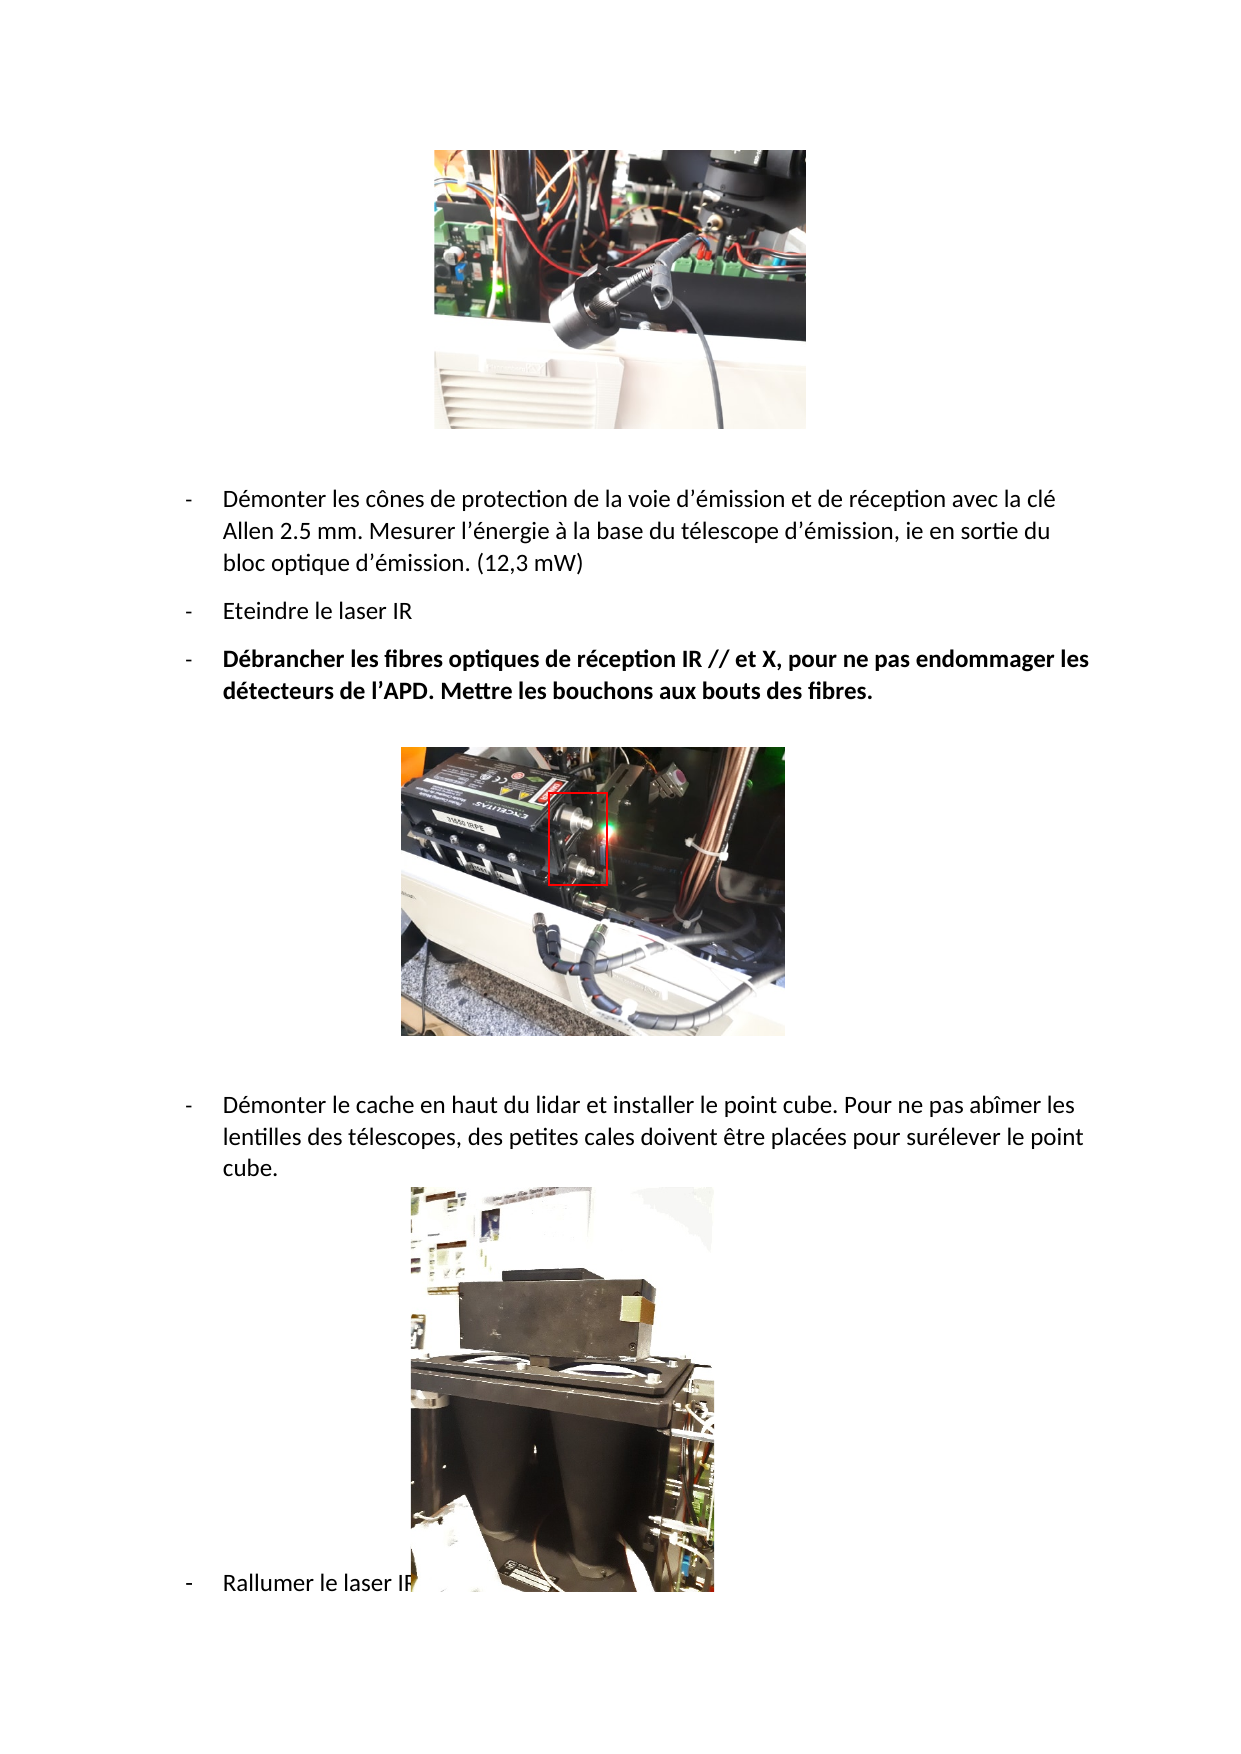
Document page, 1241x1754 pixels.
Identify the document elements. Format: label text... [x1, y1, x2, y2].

list Débrancher les fibres optiques de réception IR // et X, pour ne pas endommager les détecteurs de l’APD. Mettre les bouchons aux bouts des fibres. [185, 643, 1093, 706]
list Démonter le cache en haut du lidar et installer le point cube. Pour ne pas abîmer les lentilles des télescopes, des petites cales doivent être placées pour surélever le point cube. [185, 1089, 1093, 1183]
list Rallumer le laser IR [185, 1567, 1093, 1597]
list Démonter les cônes de protection de la voie d’émission et de réception avec la clé Allen 2.5 mm. Mesurer l’énergie à la base du télescope d’émission, ie en sortie du bloc optique d’émission. (12,3 mW) [185, 483, 1093, 577]
list Eteindre le laser IR [185, 595, 1093, 626]
